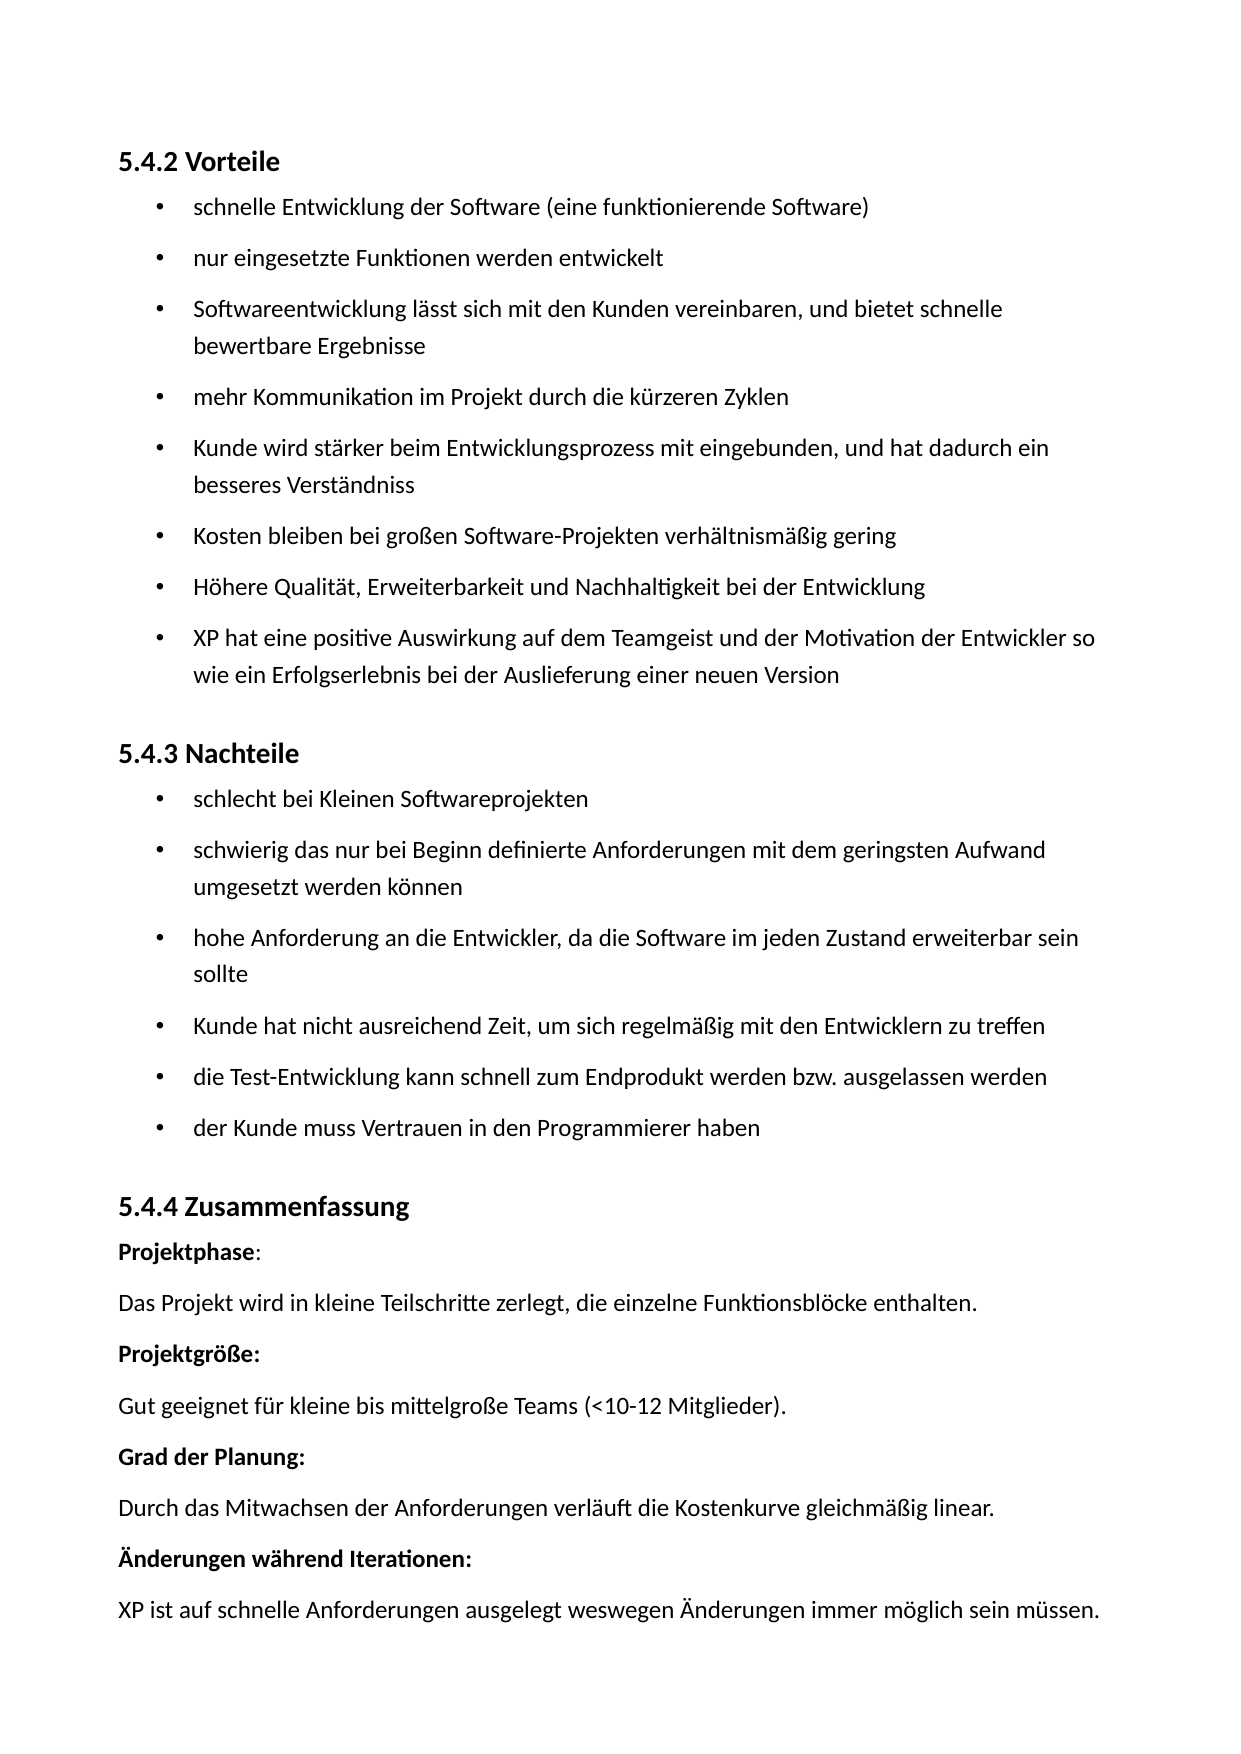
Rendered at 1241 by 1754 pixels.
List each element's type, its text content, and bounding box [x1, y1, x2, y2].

list der Kunde muss Vertrauen in den Programmierer haben [156, 1112, 1122, 1143]
list Softwareentwicklung lässt sich mit den Kunden vereinbaren, und bietet schnelle bewertbare Ergebnisse [156, 293, 1122, 361]
list Kosten bleiben bei großen Software-Projekten verhältnismäßig gering [156, 520, 1122, 551]
subtitle 5.4.2 Vorteile [118, 143, 1122, 179]
text Das Projekt wird in kleine Teilschritte zerlegt, die einzelne Funktionsblöcke enthalten. [118, 1287, 1122, 1318]
list nur eingesetzte Funktionen werden entwickelt [156, 242, 1122, 273]
list schlecht bei Kleinen Softwareprojekten [156, 783, 1122, 814]
text Durch das Mitwachsen der Anforderungen verläuft die Kostenkurve gleichmäßig linear. [118, 1492, 1122, 1523]
text Gut geeignet für kleine bis mittelgroße Teams (<10-12 Mitglieder). [118, 1390, 1122, 1420]
list mehr Kommunikation im Projekt durch die kürzeren Zyklen [156, 381, 1122, 412]
text Projektgröße: [118, 1339, 1122, 1369]
subtitle 5.4.4 Zusammenfassung [118, 1188, 1122, 1224]
list XP hat eine positive Auswirkung auf dem Teamgeist und der Motivation der Entwickler so wie ein Erfolgserlebnis bei der Auslieferung einer neuen Version [156, 622, 1122, 689]
subtitle 5.4.3 Nachteile [118, 735, 1122, 771]
text Projektphase: [118, 1236, 1122, 1267]
list die Test-Entwicklung kann schnell zum Endprodukt werden bzw. ausgelassen werden [156, 1061, 1122, 1091]
list Kunde hat nicht ausreichend Zeit, um sich regelmäßig mit den Entwicklern zu treffen [156, 1010, 1122, 1040]
list schwierig das nur bei Beginn definierte Anforderungen mit dem geringsten Aufwand umgesetzt werden können [156, 834, 1122, 901]
list schnelle Entwicklung der Software (eine funktionierende Software) [156, 191, 1122, 222]
list hohe Anforderung an die Entwickler, da die Software im jeden Zustand erweiterbar sein sollte [156, 922, 1122, 989]
list Höhere Qualität, Erweiterbarkeit und Nachhaltigkeit bei der Entwicklung [156, 571, 1122, 602]
list Kunde wird stärker beim Entwicklungsprozess mit eingebunden, und hat dadurch ein besseres Verständniss [156, 432, 1122, 499]
text XP ist auf schnelle Anforderungen ausgelegt weswegen Änderungen immer möglich sein müssen. [118, 1594, 1122, 1625]
text Grad der Planung: [118, 1441, 1122, 1471]
text Änderungen während Iterationen: [118, 1543, 1122, 1574]
